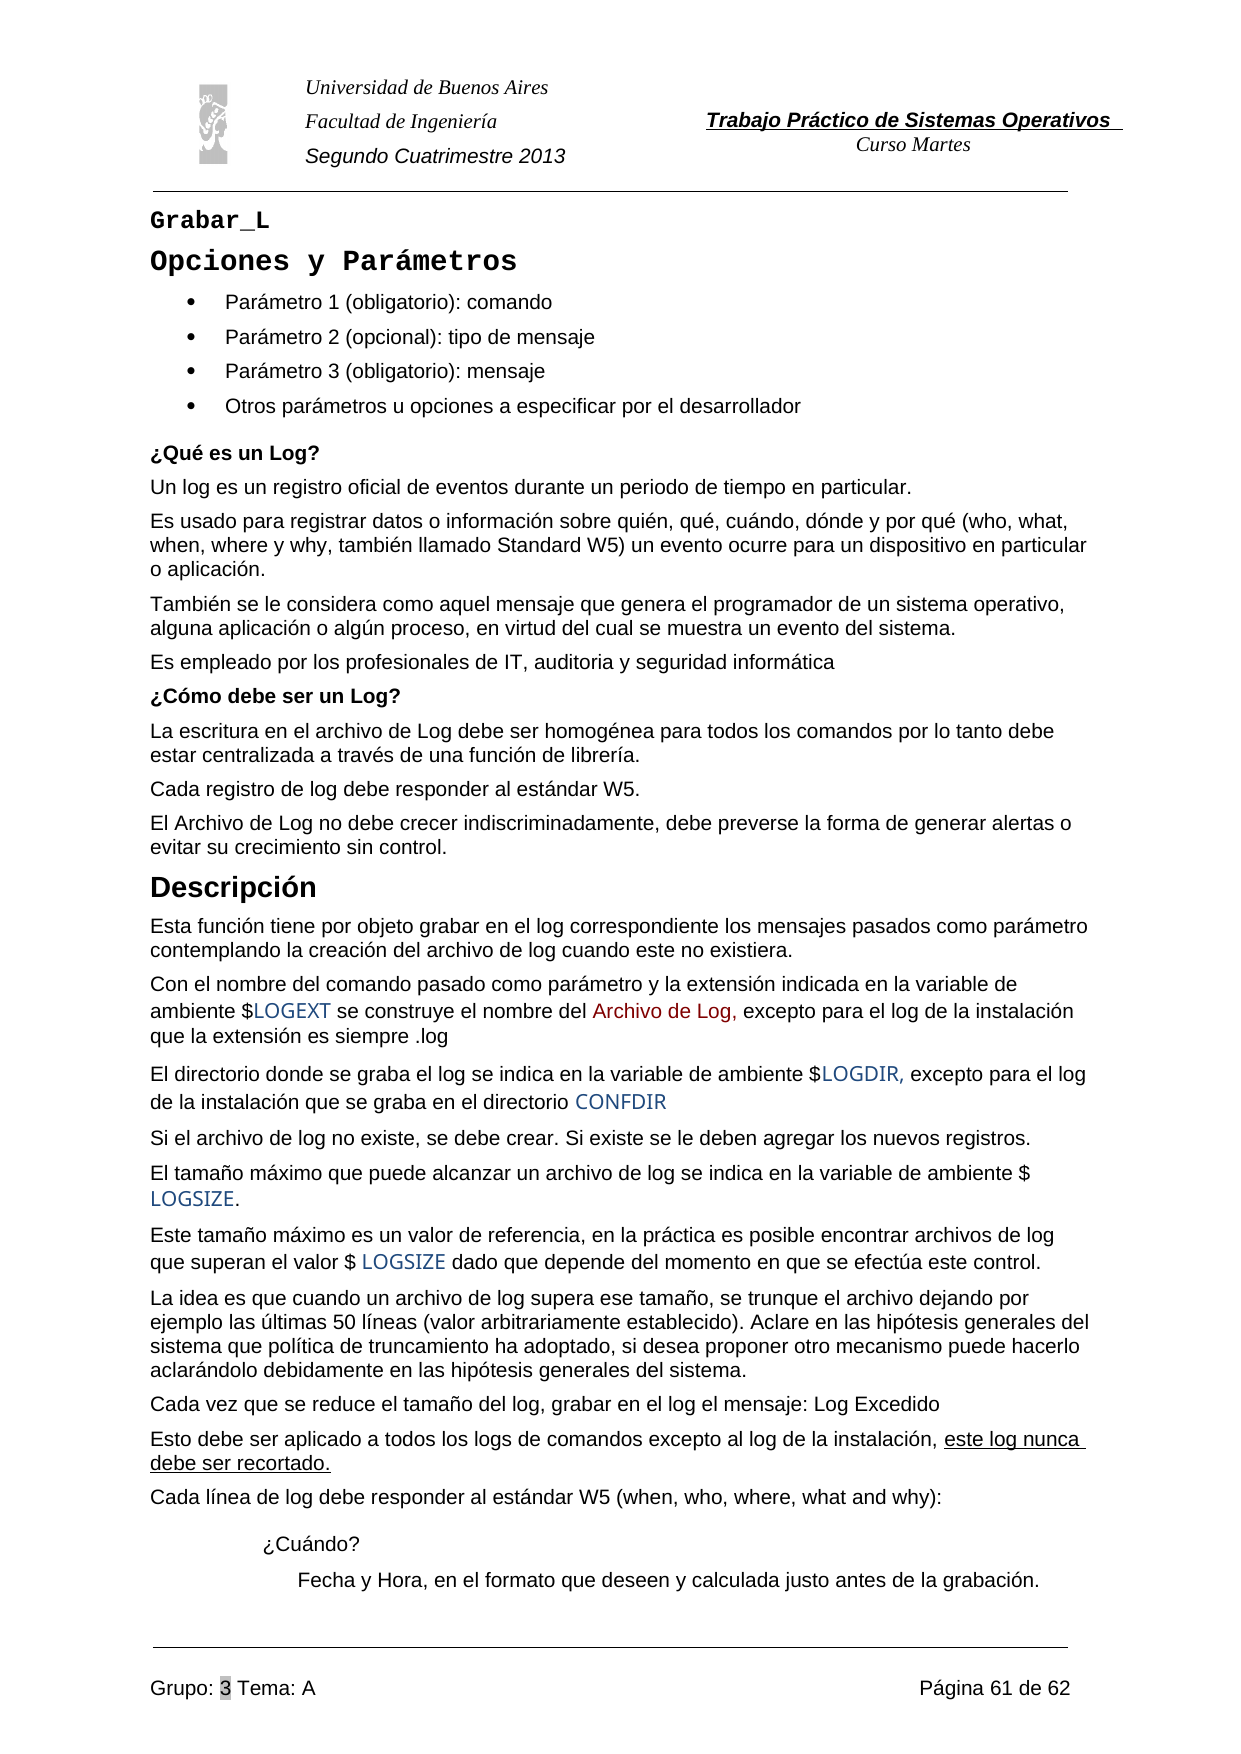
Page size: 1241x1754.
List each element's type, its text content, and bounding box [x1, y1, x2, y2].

text Si el archivo de log no existe, se debe crear. Si existe se le deben agregar los nuevos registros. [150, 1126, 1090, 1150]
text Es usado para registrar datos o información sobre quién, qué, cuándo, dónde y por qué (who, what, when, where y why, también llamado Standard W5) un evento ocurre para un dispositivo en particular o aplicación. [150, 509, 1090, 581]
text La escritura en el archivo de Log debe ser homogénea para todos los comandos por lo tanto debe estar centralizada a través de una función de librería. [150, 718, 1090, 766]
text Un log es un registro oficial de eventos durante un periodo de tiempo en particular. [150, 475, 1090, 499]
text Cada línea de log debe responder al estándar W5 (when, who, where, what and why): [150, 1485, 1090, 1509]
text El directorio donde se graba el log se indica en la variable de ambiente $LOGDIR, excepto para el log de la instalación que se graba en el directorio CONFDIR [150, 1059, 1090, 1116]
text Fecha y Hora, en el formato que deseen y calculada justo antes de la grabación. [297, 1568, 1090, 1592]
picture [198, 82, 231, 166]
text Esto debe ser aplicado a todos los logs de comandos excepto al log de la instalación, este log nunca debe ser recortado. [150, 1427, 1090, 1474]
text Cada vez que se reduce el tamaño del log, grabar en el log el mensaje: Log Excedido [150, 1392, 1090, 1416]
list Parámetro 3 (obligatorio): mensaje [187, 359, 1090, 383]
text Este tamaño máximo es un valor de referencia, en la práctica es posible encontrar archivos de log que superan el valor $ LOGSIZE dado que depende del momento en que se efectúa este control. [150, 1223, 1090, 1276]
list Otros parámetros u opciones a especificar por el desarrollador [187, 393, 1090, 417]
text El tamaño máximo que puede alcanzar un archivo de log se indica en la variable de ambiente $ LOGSIZE. [150, 1160, 1090, 1213]
list Parámetro 1 (obligatorio): comando [187, 290, 1090, 314]
text También se le considera como aquel mensaje que genera el programador de un sistema operativo, alguna aplicación o algún proceso, en virtud del cual se muestra un evento del sistema. [150, 591, 1090, 639]
text Es empleado por los profesionales de IT, auditoria y seguridad informática [150, 650, 1090, 674]
text Cada registro de log debe responder al estándar W5. [150, 777, 1090, 801]
text ¿Cómo debe ser un Log? [150, 684, 1090, 708]
text Opciones y Parámetros [150, 247, 1090, 279]
text Esta función tiene por objeto grabar en el log correspondiente los mensajes pasados como parámetro contemplando la creación del archivo de log cuando este no existiera. [150, 913, 1090, 961]
text Con el nombre del comando pasado como parámetro y la extensión indicada en la variable de ambiente $LOGEXT se construye el nombre del Archivo de Log, excepto para el log de la instalación que la extensión es siempre .log [150, 972, 1090, 1048]
list Parámetro 2 (opcional): tipo de mensaje [187, 324, 1090, 348]
text El Archivo de Log no debe crecer indiscriminadamente, debe preverse la forma de generar alertas o evitar su crecimiento sin control. [150, 811, 1090, 859]
text Descripción [150, 869, 1090, 903]
list ¿Cuándo? [262, 1532, 1090, 1556]
text ¿Qué es un Log? [150, 440, 1090, 464]
text Grabar_L [150, 208, 1090, 236]
text La idea es que cuando un archivo de log supera ese tamaño, se trunque el archivo dejando por ejemplo las últimas 50 líneas (valor arbitrariamente establecido). Aclare en las hipótesis generales del sistema que política de truncamiento ha adoptado, si desea proponer otro mecanismo puede hacerlo aclarándolo debidamente en las hipótesis generales del sistema. [150, 1286, 1090, 1382]
